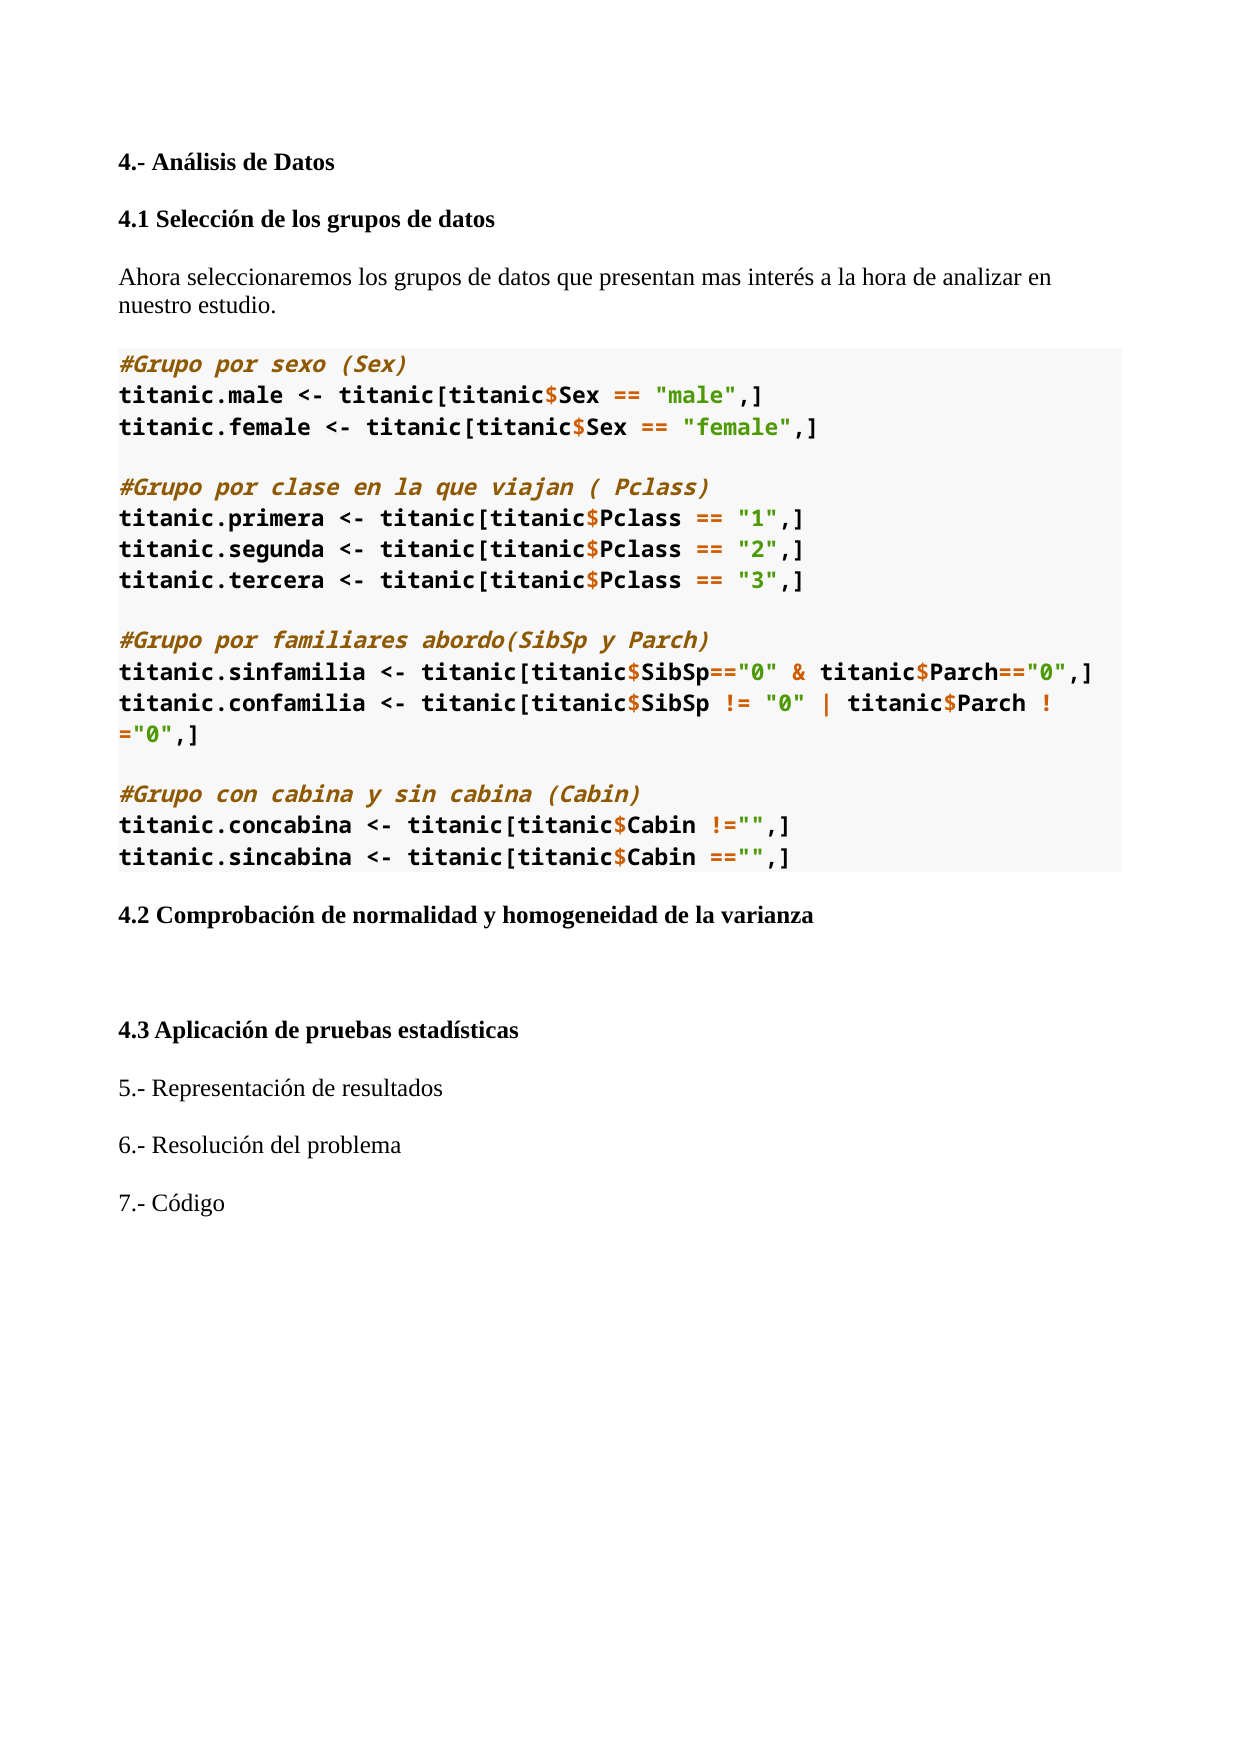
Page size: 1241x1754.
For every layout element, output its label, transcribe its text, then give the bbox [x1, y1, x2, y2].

text 4.1 Selección de los grupos de datos [118, 204, 1122, 233]
text #Grupo por sexo (Sex) titanic.male <- titanic[titanic$Sex == "male",] titanic.female <- titanic[titanic$Sex == "female",] #Grupo por clase en la que viajan ( Pclass) titanic.primera <- titanic[titanic$Pclass == "1",] titanic.segunda <- titanic[titanic$Pclass == "2",] titanic.tercera <- titanic[titanic$Pclass == "3",] #Grupo por familiares abordo(SibSp y Parch) titanic.sinfamilia <- titanic[titanic$SibSp=="0" & titanic$Parch=="0",] titanic.confamilia <- titanic[titanic$SibSp != "0" | titanic$Parch !="0",] #Grupo con cabina y sin cabina (Cabin) titanic.concabina <- titanic[titanic$Cabin !="",] titanic.sincabina <- titanic[titanic$Cabin =="",] [118, 348, 1122, 872]
text 6.- Resolución del problema [118, 1131, 1122, 1159]
text 4.2 Comprobación de normalidad y homogeneidad de la varianza [118, 901, 1122, 929]
text 4.- Análisis de Datos [118, 147, 1122, 176]
text Ahora seleccionaremos los grupos de datos que presentan mas interés a la hora de analizar en nuestro estudio. [118, 262, 1122, 319]
text 5.- Representación de resultados [118, 1073, 1122, 1102]
text 7.- Código [118, 1188, 1122, 1217]
text 4.3 Aplicación de pruebas estadísticas [118, 1016, 1122, 1044]
